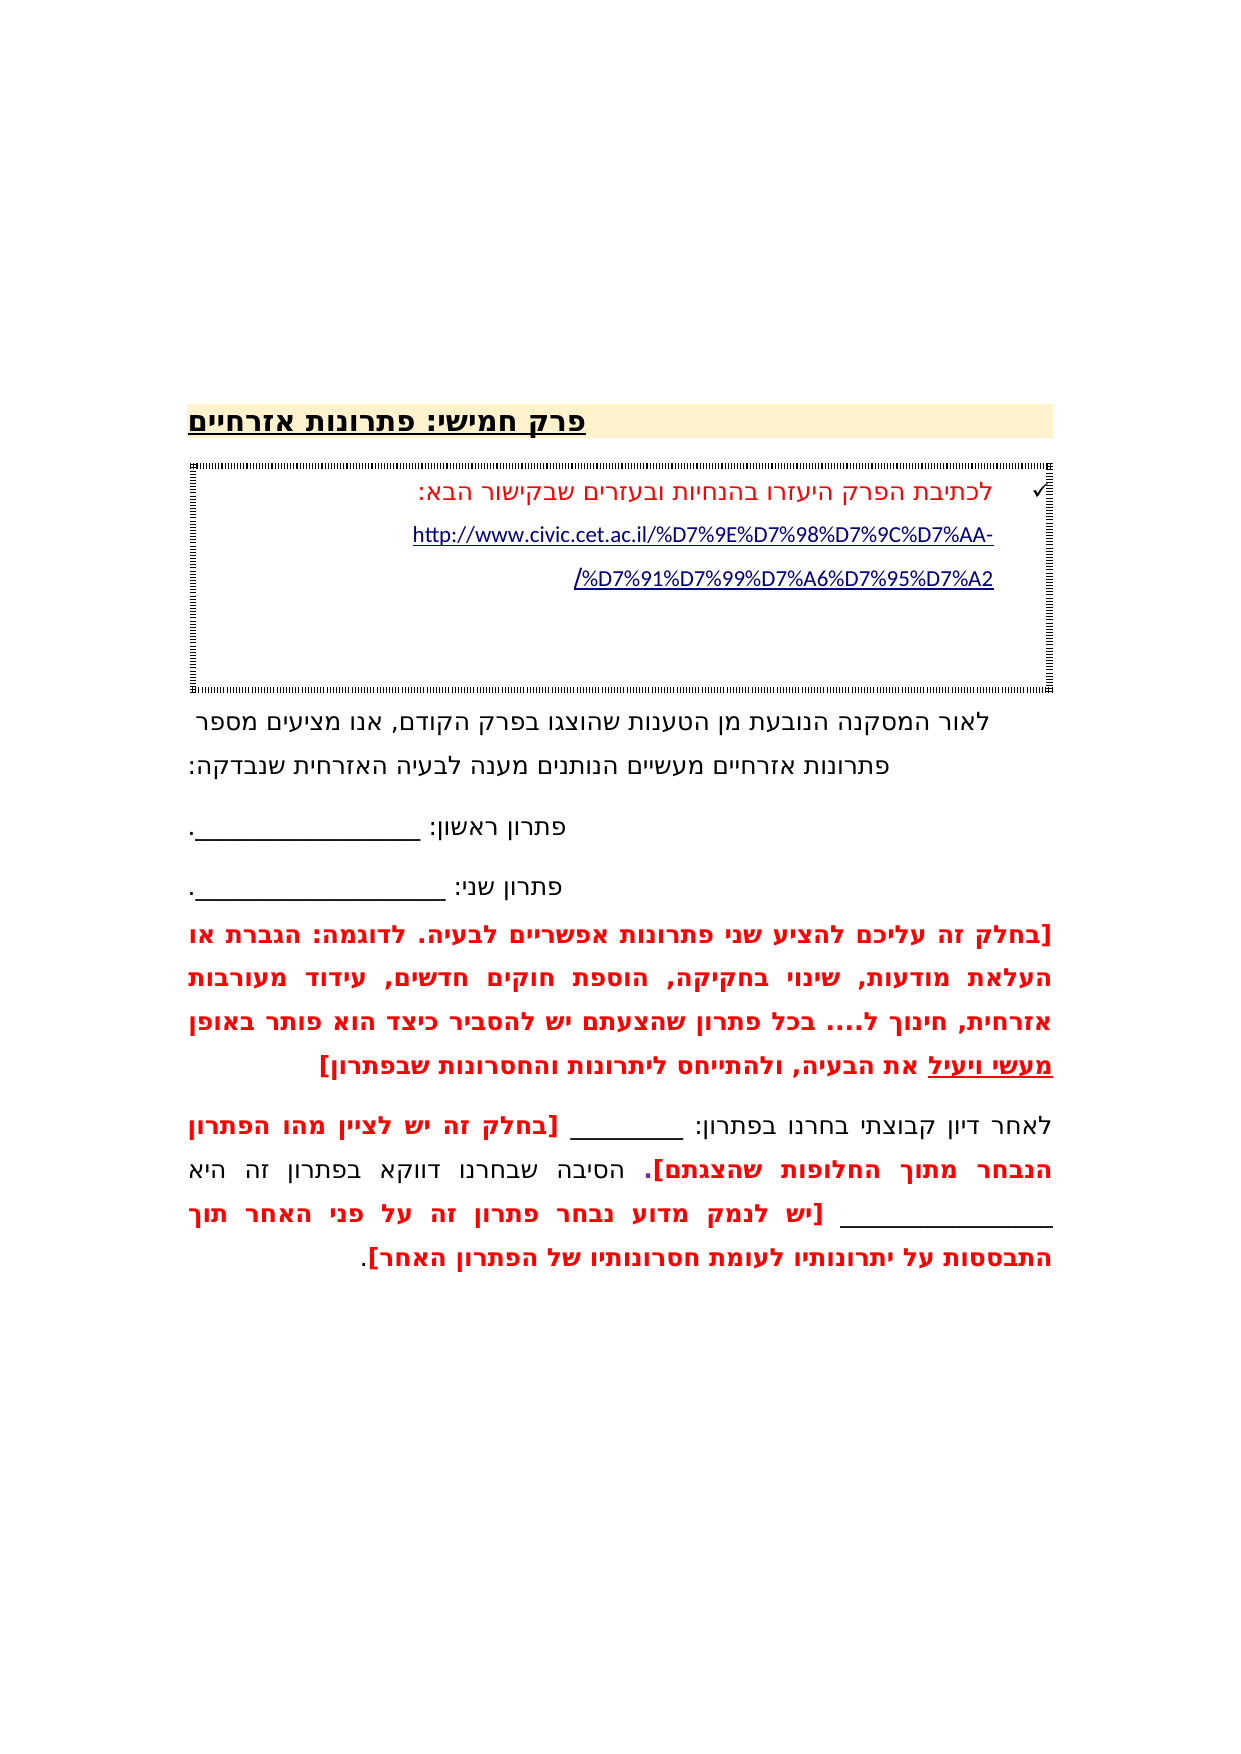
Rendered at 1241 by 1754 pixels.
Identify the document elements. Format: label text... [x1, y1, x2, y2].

list לכתיבת הפרק היעזרו בהנחיות ובעזרים שבקישור הבא: [211, 477, 1031, 506]
text פתרון ראשון: __________________. [187, 812, 1053, 841]
text פתרון שני: ____________________. [187, 872, 1053, 901]
text לאור המסקנה הנובעת מן הטענות שהוצגו בפרק הקודם, אנו מציעים מספר פתרונות אזרחיים מעשיים הנותנים מענה לבעיה האזרחית שנבדקה: [187, 707, 1053, 780]
text [בחלק זה עליכם להציע שני פתרונות אפשריים לבעיה. לדוגמה: הגברת או העלאת מודעות, שינוי בחקיקה, הוספת חוקים חדשים, עידוד מעורבות אזרחית, חינוך ל.... בכל פתרון שהצעתם יש להסביר כיצד הוא פותר באופן מעשי ויעיל את הבעיה, ולהתייחס ליתרונות והחסרונות שבפתרון] [187, 920, 1053, 1080]
list http://www.civic.cet.ac.il/%D7%9E%D7%98%D7%9C%D7%AA-%D7%91%D7%99%D7%A6%D7%95%D7%A2/ [211, 521, 994, 592]
text לאחר דיון קבוצתי בחרנו בפתרון: _________ [בחלק זה יש לציין מהו הפתרון הנבחר מתוך החלופות שהצגתם]. הסיבה שבחרנו דווקא בפתרון זה היא _________________ [יש לנמק מדוע נבחר פתרון זה על פני האחר תוך התבססות על יתרונותיו לעומת חסרונותיו של הפתרון האחר]. [187, 1112, 1053, 1272]
subtitle פרק חמישי: פתרונות אזרחיים [187, 404, 1053, 438]
